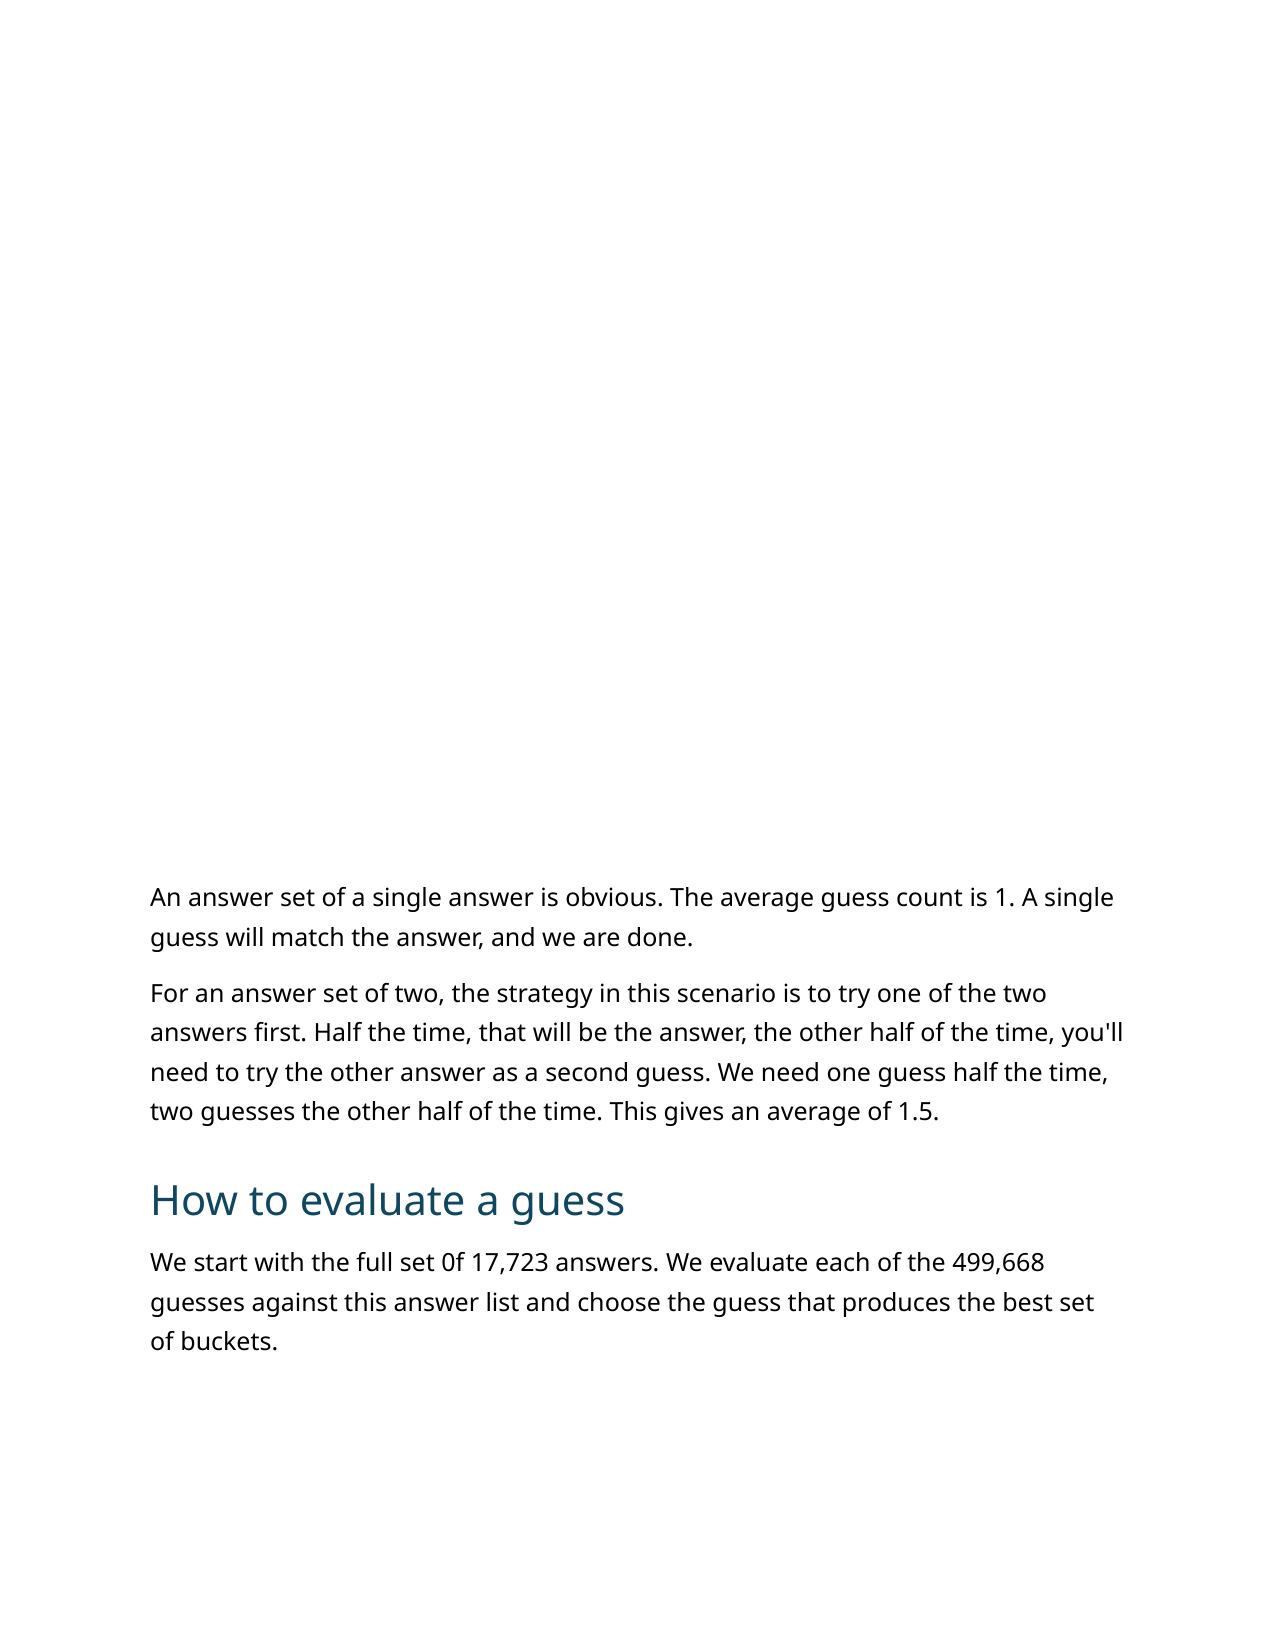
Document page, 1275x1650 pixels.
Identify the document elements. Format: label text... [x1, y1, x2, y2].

text For an answer set of two, the strategy in this scenario is to try one of the two answers first. Half the time, that will be the answer, the other half of the time, you'll need to try the other answer as a second guess. We need one guess half the time, two guesses the other half of the time. This gives an average of 1.5. [150, 976, 1125, 1128]
text An answer set of a single answer is obvious. The average guess count is 1. A single guess will match the answer, and we are done. [150, 880, 1125, 953]
text We start with the full set 0f 17,723 answers. We evaluate each of the 499,668 guesses against this answer list and choose the guess that produces the best set of buckets. [150, 1245, 1125, 1358]
subtitle How to evaluate a guess [150, 1171, 1125, 1228]
